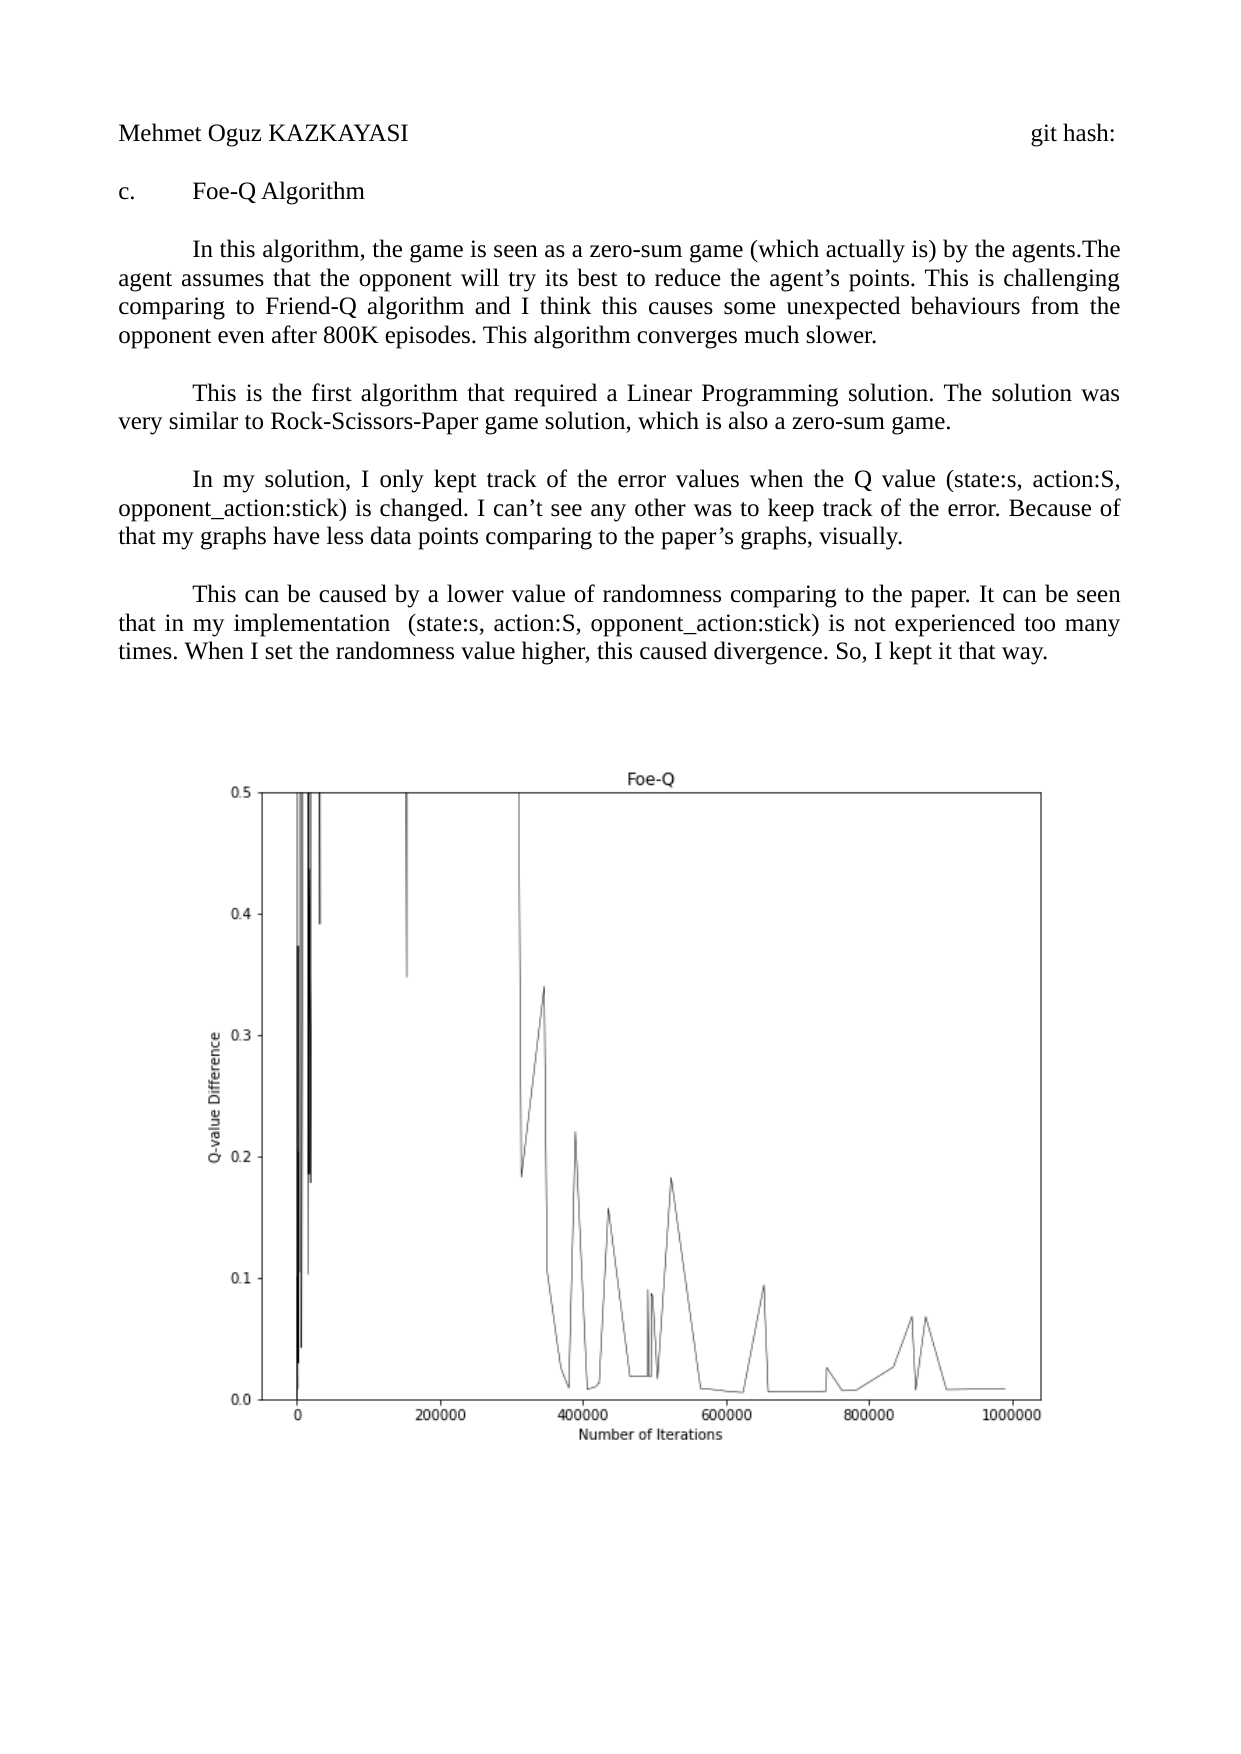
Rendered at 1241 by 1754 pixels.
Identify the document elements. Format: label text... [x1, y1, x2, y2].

text In this algorithm, the game is seen as a zero-sum game (which actually is) by the agents.The agent assumes that the opponent will try its best to reduce the agent’s points. This is challenging comparing to Friend-Q algorithm and I think this causes some unexpected behaviours from the opponent even after 800K episodes. This algorithm converges much slower. [118, 234, 1122, 349]
picture [136, 696, 1140, 1500]
text In my solution, I only kept track of the error values when the Q value (state:s, action:S, opponent_action:stick) is changed. I can’t see any other was to keep track of the error. Because of that my graphs have less data points comparing to the paper’s graphs, visually. [118, 464, 1122, 550]
text c. Foe-Q Algorithm [118, 176, 1122, 205]
text This can be caused by a lower value of randomness comparing to the paper. It can be seen that in my implementation (state:s, action:S, opponent_action:stick) is not experienced too many times. When I set the randomness value higher, this caused divergence. So, I kept it that way. [118, 579, 1122, 665]
text This is the first algorithm that required a Linear Programming solution. The solution was very similar to Rock-Scissors-Paper game solution, which is also a zero-sum game. [118, 378, 1122, 435]
